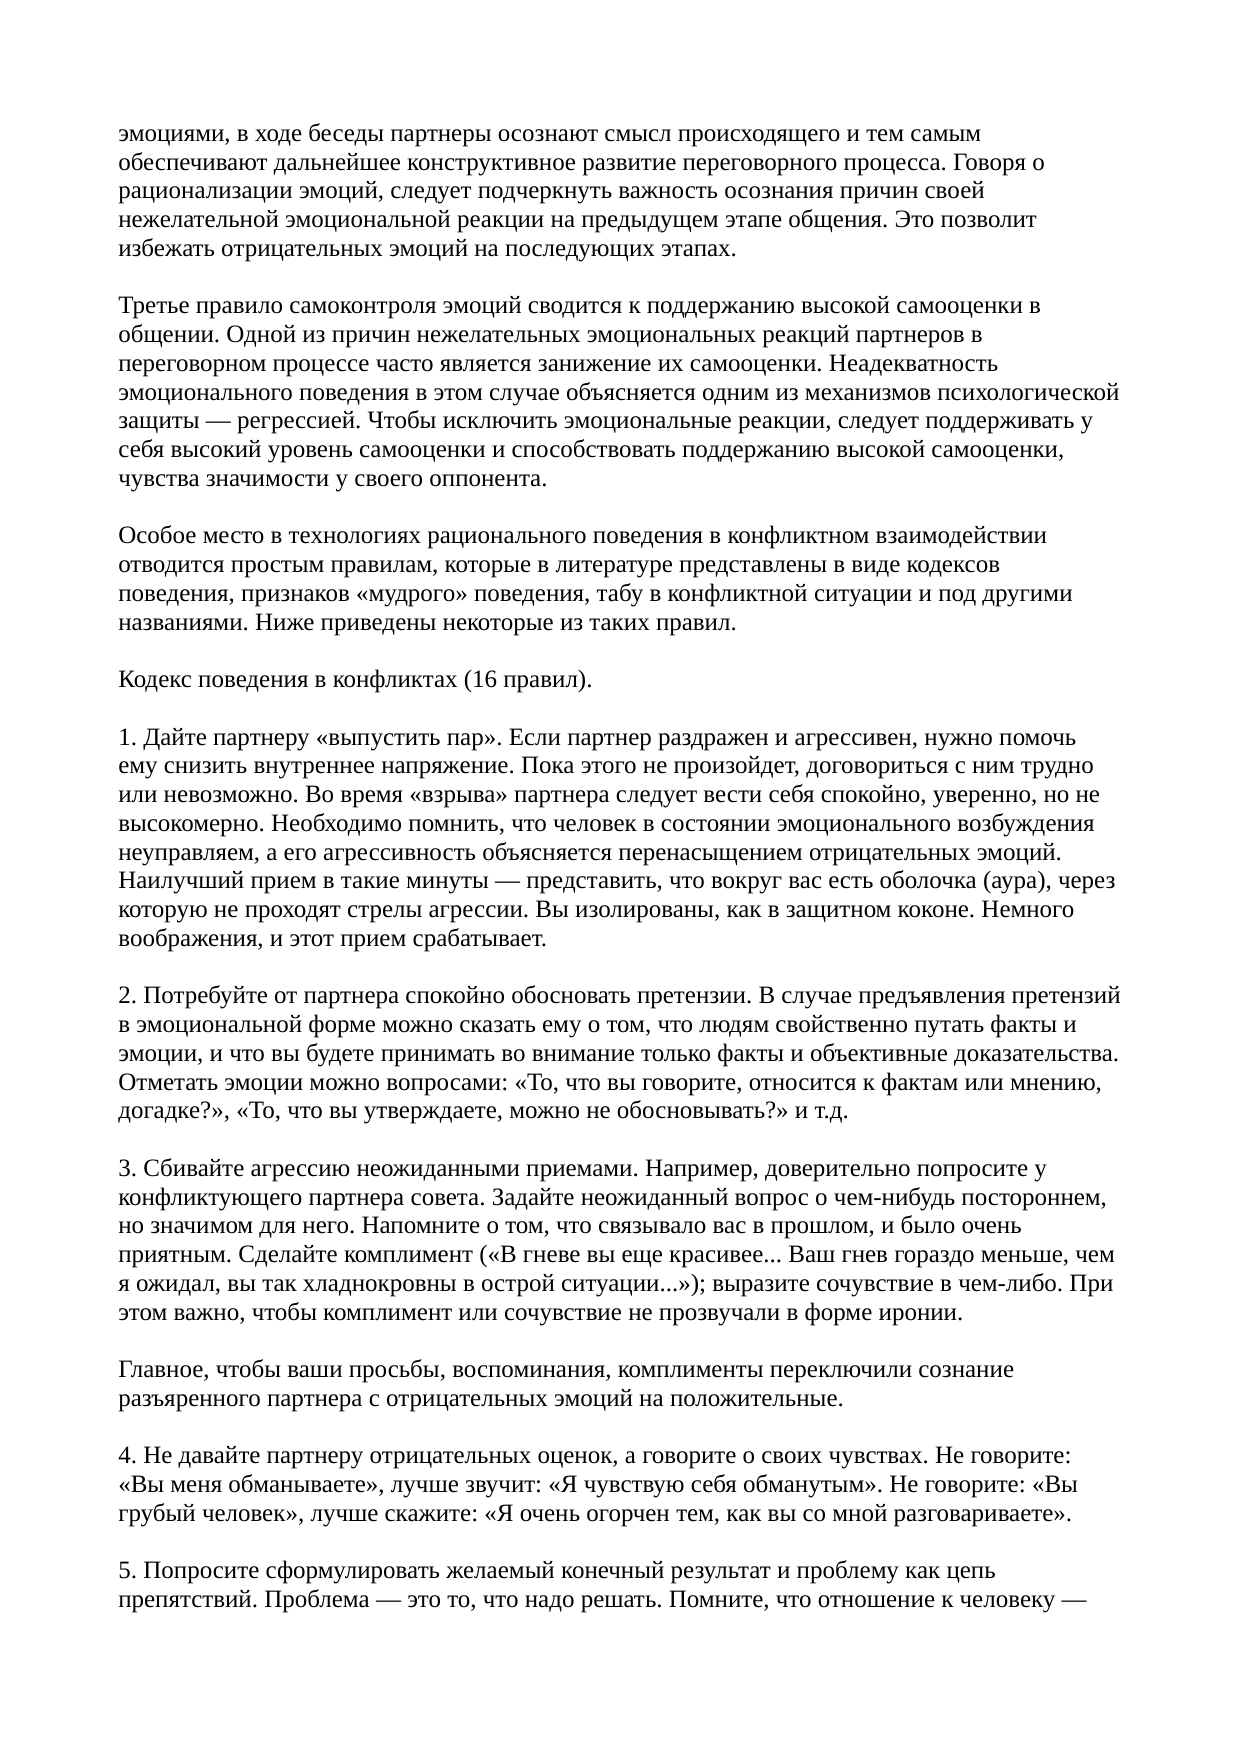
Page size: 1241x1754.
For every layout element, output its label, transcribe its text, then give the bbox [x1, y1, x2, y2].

text Особое место в технологиях рационального поведения в конфликтном взаимодействии отводится простым правилам, которые в литературе представлены в виде кодексов поведения, признаков «мудрого» поведения, табу в конфликтной ситуации и под другими названиями. Ниже приведены некоторые из таких правил. [118, 521, 1122, 636]
text 2. Потребуйте от партнера спокойно обосновать претензии. В случае предъявления претензий в эмоциональной форме можно сказать ему о том, что людям свойственно путать факты и эмоции, и что вы будете принимать во внимание только факты и объективные доказательства. Отметать эмоции можно вопросами: «То, что вы говорите, относится к фактам или мнению, догадке?», «То, что вы утверждаете, можно не обосновывать?» и т.д. [118, 981, 1122, 1124]
text 3. Сбивайте агрессию неожиданными приемами. Например, доверительно попросите у конфликтующего партнера совета. Задайте неожиданный вопрос о чем-нибудь постороннем, но значимом для него. Напомните о том, что связывало вас в прошлом, и было очень приятным. Сделайте комплимент («В гневе вы еще красивее... Ваш гнев гораздо меньше, чем я ожидал, вы так хладнокровны в острой ситуации...»); выразите сочувствие в чем-либо. При этом важно, чтобы комплимент или сочувствие не прозвучали в форме иронии. [118, 1153, 1122, 1326]
text Кодекс поведения в конфликтах (16 правил). [118, 664, 1122, 693]
text 4. Не давайте партнеру отрицательных оценок, а говорите о своих чувствах. Не говорите: «Вы меня обманываете», лучше звучит: «Я чувствую себя обманутым». Не говорите: «Вы грубый человек», лучше скажите: «Я очень огорчен тем, как вы со мной разговариваете». [118, 1441, 1122, 1527]
text эмоциями, в ходе беседы партнеры осознают смысл происходящего и тем самым обеспечивают дальнейшее конструктивное развитие переговорного процесса. Говоря о рационализации эмоций, следует подчеркнуть важность осознания причин своей нежелательной эмоциональной реакции на предыдущем этапе общения. Это позволит избежать отрицательных эмоций на последующих этапах. [118, 118, 1122, 262]
text 5. Попросите сформулировать желаемый конечный результат и проблему как цепь препятствий. Проблема — это то, что надо решать. Помните, что отношение к человеку — [118, 1556, 1122, 1613]
text Третье правило самоконтроля эмоций сводится к поддержанию высокой самооценки в общении. Одной из причин нежелательных эмоциональных реакций партнеров в переговорном процессе часто является занижение их самооценки. Неадекватность эмоционального поведения в этом случае объясняется одним из механизмов психологической защиты — регрессией. Чтобы исключить эмоциональные реакции, следует поддерживать у себя высокий уровень самооценки и способствовать поддержанию высокой самооценки, чувства значимости у своего оппонента. [118, 291, 1122, 492]
text 1. Дайте партнеру «выпустить пар». Если партнер раздражен и агрессивен, нужно помочь ему снизить внутреннее напряжение. Пока этого не произойдет, договориться с ним трудно или невозможно. Во время «взрыва» партнера следует вести себя спокойно, уверенно, но не высокомерно. Необходимо помнить, что человек в состоянии эмоционального возбуждения неуправляем, а его агрессивность объясняется перенасыщением отрицательных эмоций. Наилучший прием в такие минуты — представить, что вокруг вас есть оболочка (аура), через которую не проходят стрелы агрессии. Вы изолированы, как в защитном коконе. Немного воображения, и этот прием срабатывает. [118, 722, 1122, 952]
text Главное, чтобы ваши просьбы, воспоминания, комплименты переключили сознание разъяренного партнера с отрицательных эмоций на положительные. [118, 1354, 1122, 1412]
